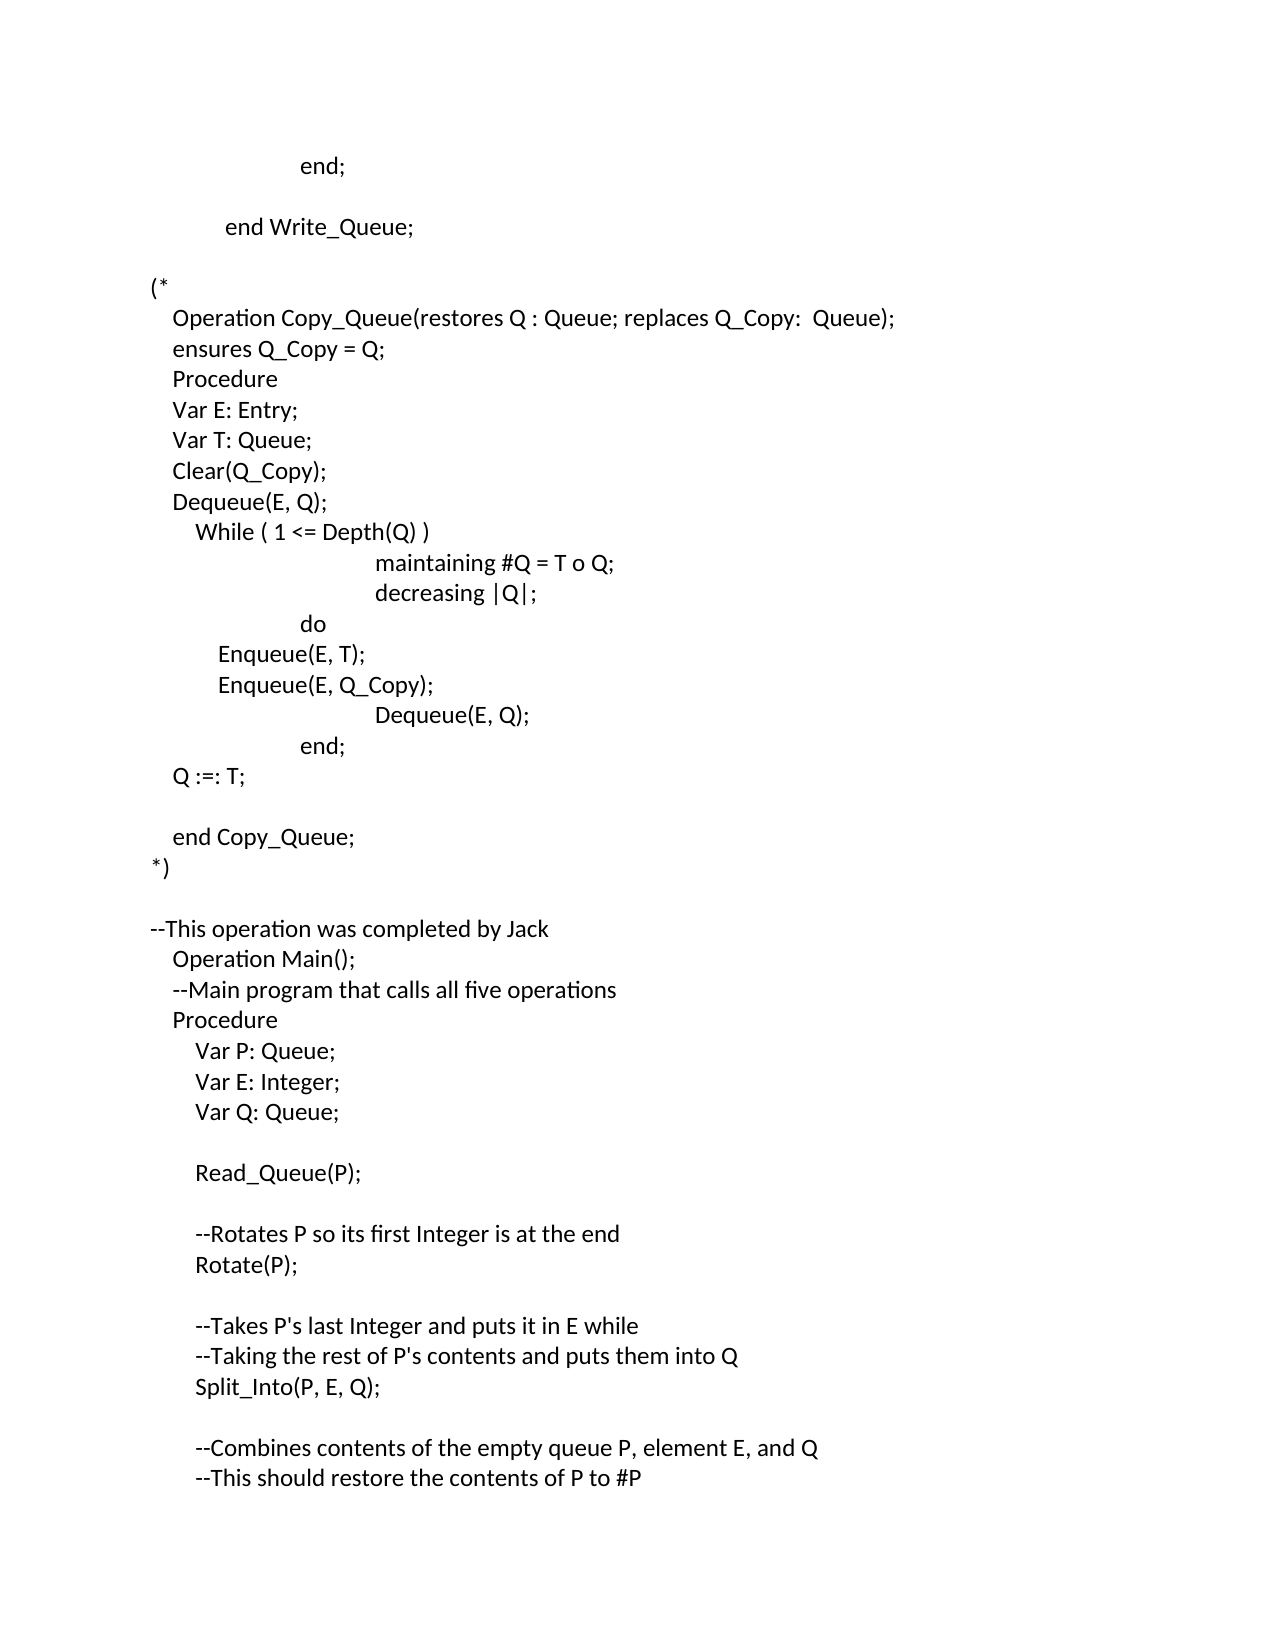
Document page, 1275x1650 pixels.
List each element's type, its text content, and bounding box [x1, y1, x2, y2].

text --Taking the rest of P's contents and puts them into Q [150, 1340, 1125, 1371]
text Rotate(P); [150, 1249, 1125, 1279]
text Split_Into(P, E, Q); [150, 1371, 1125, 1401]
text Q :=: T; [150, 760, 1125, 791]
text *) [150, 852, 1125, 882]
text Procedure [150, 364, 1125, 394]
text Enqueue(E, Q_Copy); [150, 669, 1125, 699]
text While ( 1 <= Depth(Q) ) [150, 516, 1125, 547]
text end Copy_Queue; [150, 821, 1125, 852]
text Dequeue(E, Q); [150, 699, 1125, 730]
text --Takes P's last Integer and puts it in E while [150, 1310, 1125, 1340]
text end; [150, 730, 1125, 760]
text Var Q: Queue; [150, 1096, 1125, 1127]
text (* [150, 272, 1125, 303]
text ensures Q_Copy = Q; [150, 333, 1125, 364]
text Read_Queue(P); [150, 1157, 1125, 1188]
text decreasing |Q|; [150, 577, 1125, 608]
text --Combines contents of the empty queue P, element E, and Q [150, 1432, 1125, 1462]
text Var T: Queue; [150, 425, 1125, 455]
text --Main program that calls all five operations [150, 974, 1125, 1004]
text --Rotates P so its first Integer is at the end [150, 1218, 1125, 1249]
text Operation Main(); [150, 943, 1125, 974]
text Var E: Integer; [150, 1066, 1125, 1096]
text Procedure [150, 1004, 1125, 1035]
text do [150, 608, 1125, 638]
text Enqueue(E, T); [150, 638, 1125, 669]
text maintaining #Q = T o Q; [150, 547, 1125, 577]
text Clear(Q_Copy); [150, 455, 1125, 486]
text Var E: Entry; [150, 394, 1125, 425]
text end Write_Queue; [150, 211, 1125, 242]
text end; [150, 150, 1125, 181]
text Dequeue(E, Q); [150, 486, 1125, 516]
text --This operation was completed by Jack [150, 913, 1125, 943]
text Operation Copy_Queue(restores Q : Queue; replaces Q_Copy: Queue); [150, 303, 1125, 333]
text --This should restore the contents of P to #P [150, 1462, 1125, 1493]
text Var P: Queue; [150, 1035, 1125, 1066]
